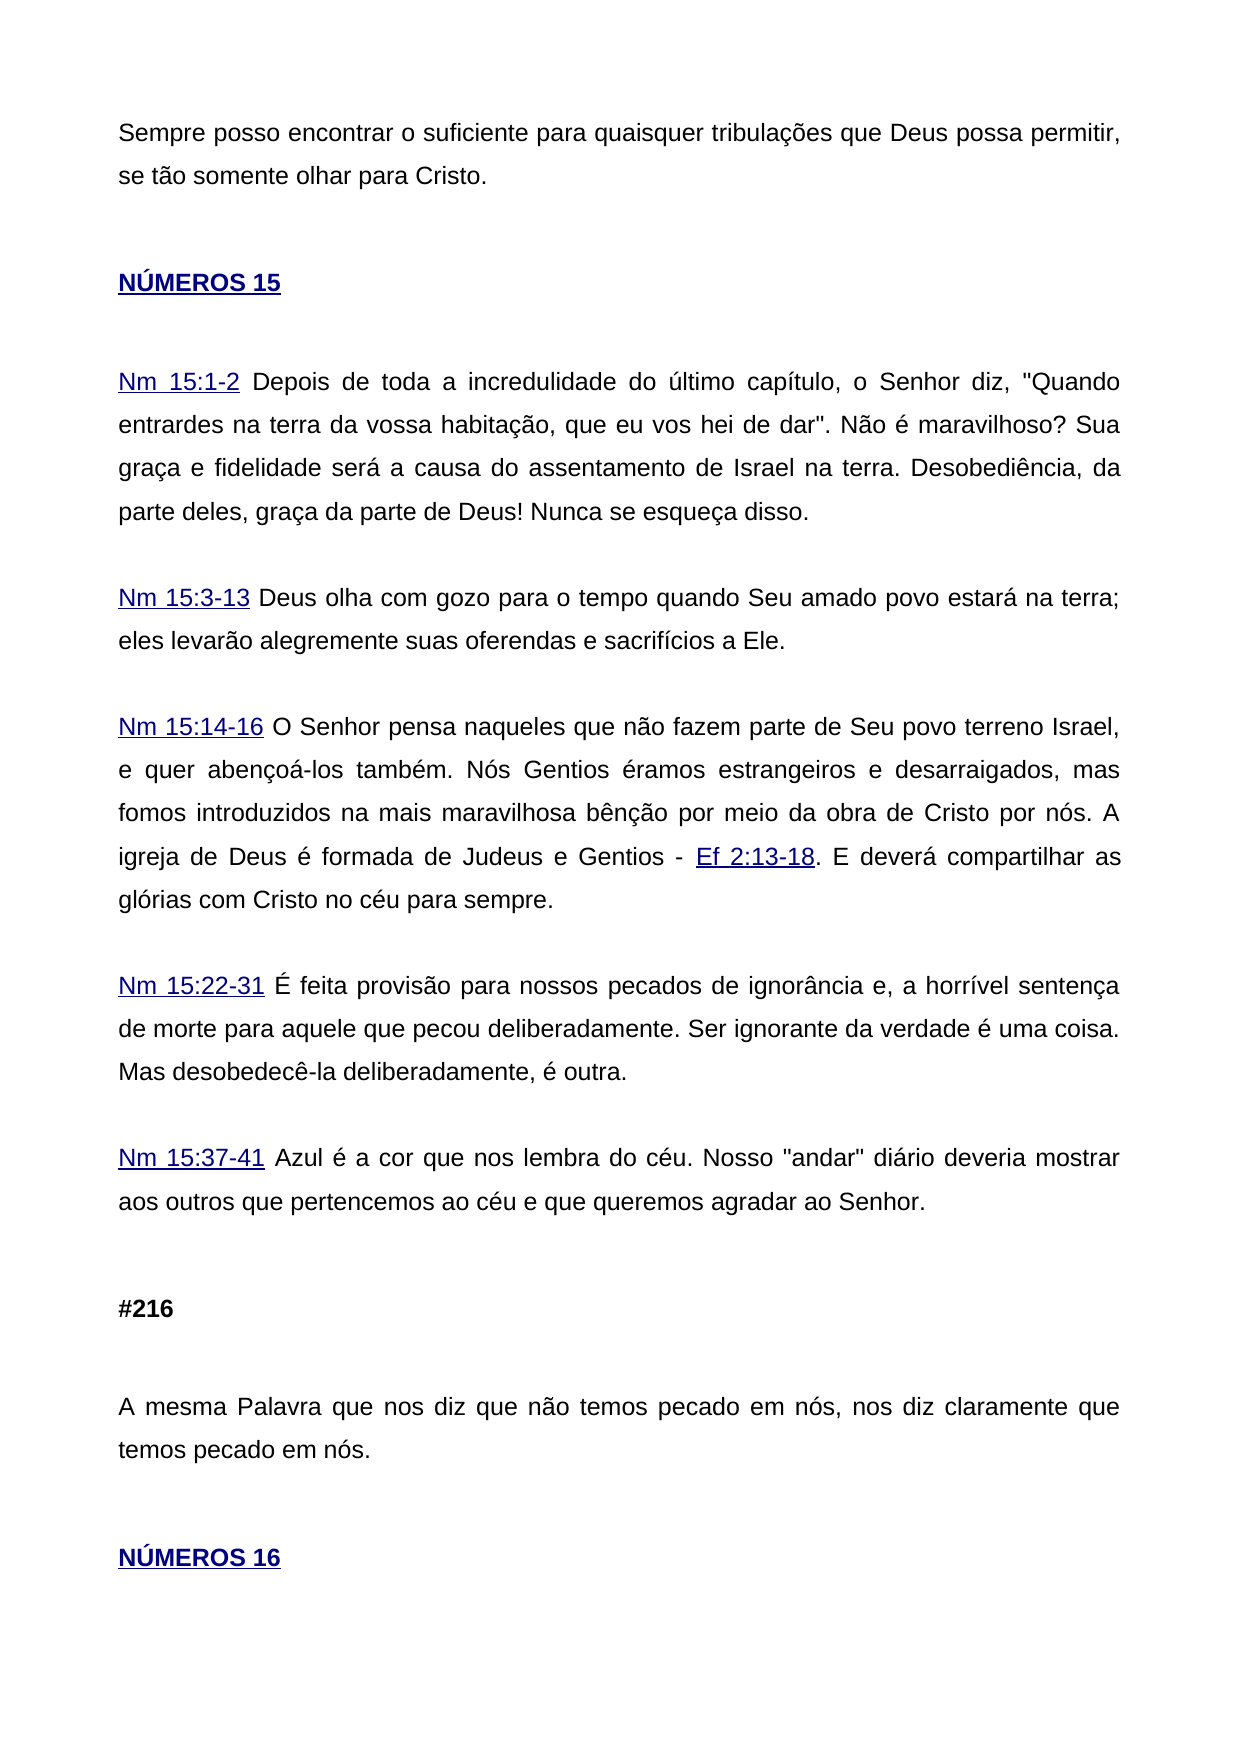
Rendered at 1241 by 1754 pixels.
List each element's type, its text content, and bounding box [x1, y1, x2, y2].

subtitle NÚMEROS 15 [118, 268, 1122, 297]
text Nm 15:3-13 Deus olha com gozo para o tempo quando Seu amado povo estará na terra; eles levarão alegremente suas oferendas e sacrifícios a Ele. [118, 583, 1122, 654]
text Nm 15:14-16 O Senhor pensa naqueles que não fazem parte de Seu povo terreno Israel, e quer abençoá-los também. Nós Gentios éramos estrangeiros e desarraigados, mas fomos introduzidos na mais maravilhosa bênção por meio da obra de Cristo por nós. A igreja de Deus é formada de Judeus e Gentios - Ef 2:13-18. E deverá compartilhar as glórias com Cristo no céu para sempre. [118, 712, 1122, 913]
subtitle #216 [118, 1293, 1122, 1322]
text Nm 15:1-2 Depois de toda a incredulidade do último capítulo, o Senhor diz, "Quando entrardes na terra da vossa habitação, que eu vos hei de dar". Não é maravilhoso? Sua graça e fidelidade será a causa do assentamento de Israel na terra. Desobediência, da parte deles, graça da parte de Deus! Nunca se esqueça disso. [118, 367, 1122, 525]
text A mesma Palavra que nos diz que não temos pecado em nós, nos diz claramente que temos pecado em nós. [118, 1392, 1122, 1464]
text Sempre posso encontrar o suficiente para quaisquer tribulações que Deus possa permitir, se tão somente olhar para Cristo. [118, 118, 1122, 190]
text Nm 15:22-31 É feita provisão para nossos pecados de ignorância e, a horrível sentença de morte para aquele que pecou deliberadamente. Ser ignorante da verdade é uma coisa. Mas desobedecê-la deliberadamente, é outra. [118, 971, 1122, 1086]
subtitle NÚMEROS 16 [118, 1542, 1122, 1571]
text Nm 15:37-41 Azul é a cor que nos lembra do céu. Nosso "andar" diário deveria mostrar aos outros que pertencemos ao céu e que queremos agradar ao Senhor. [118, 1143, 1122, 1215]
